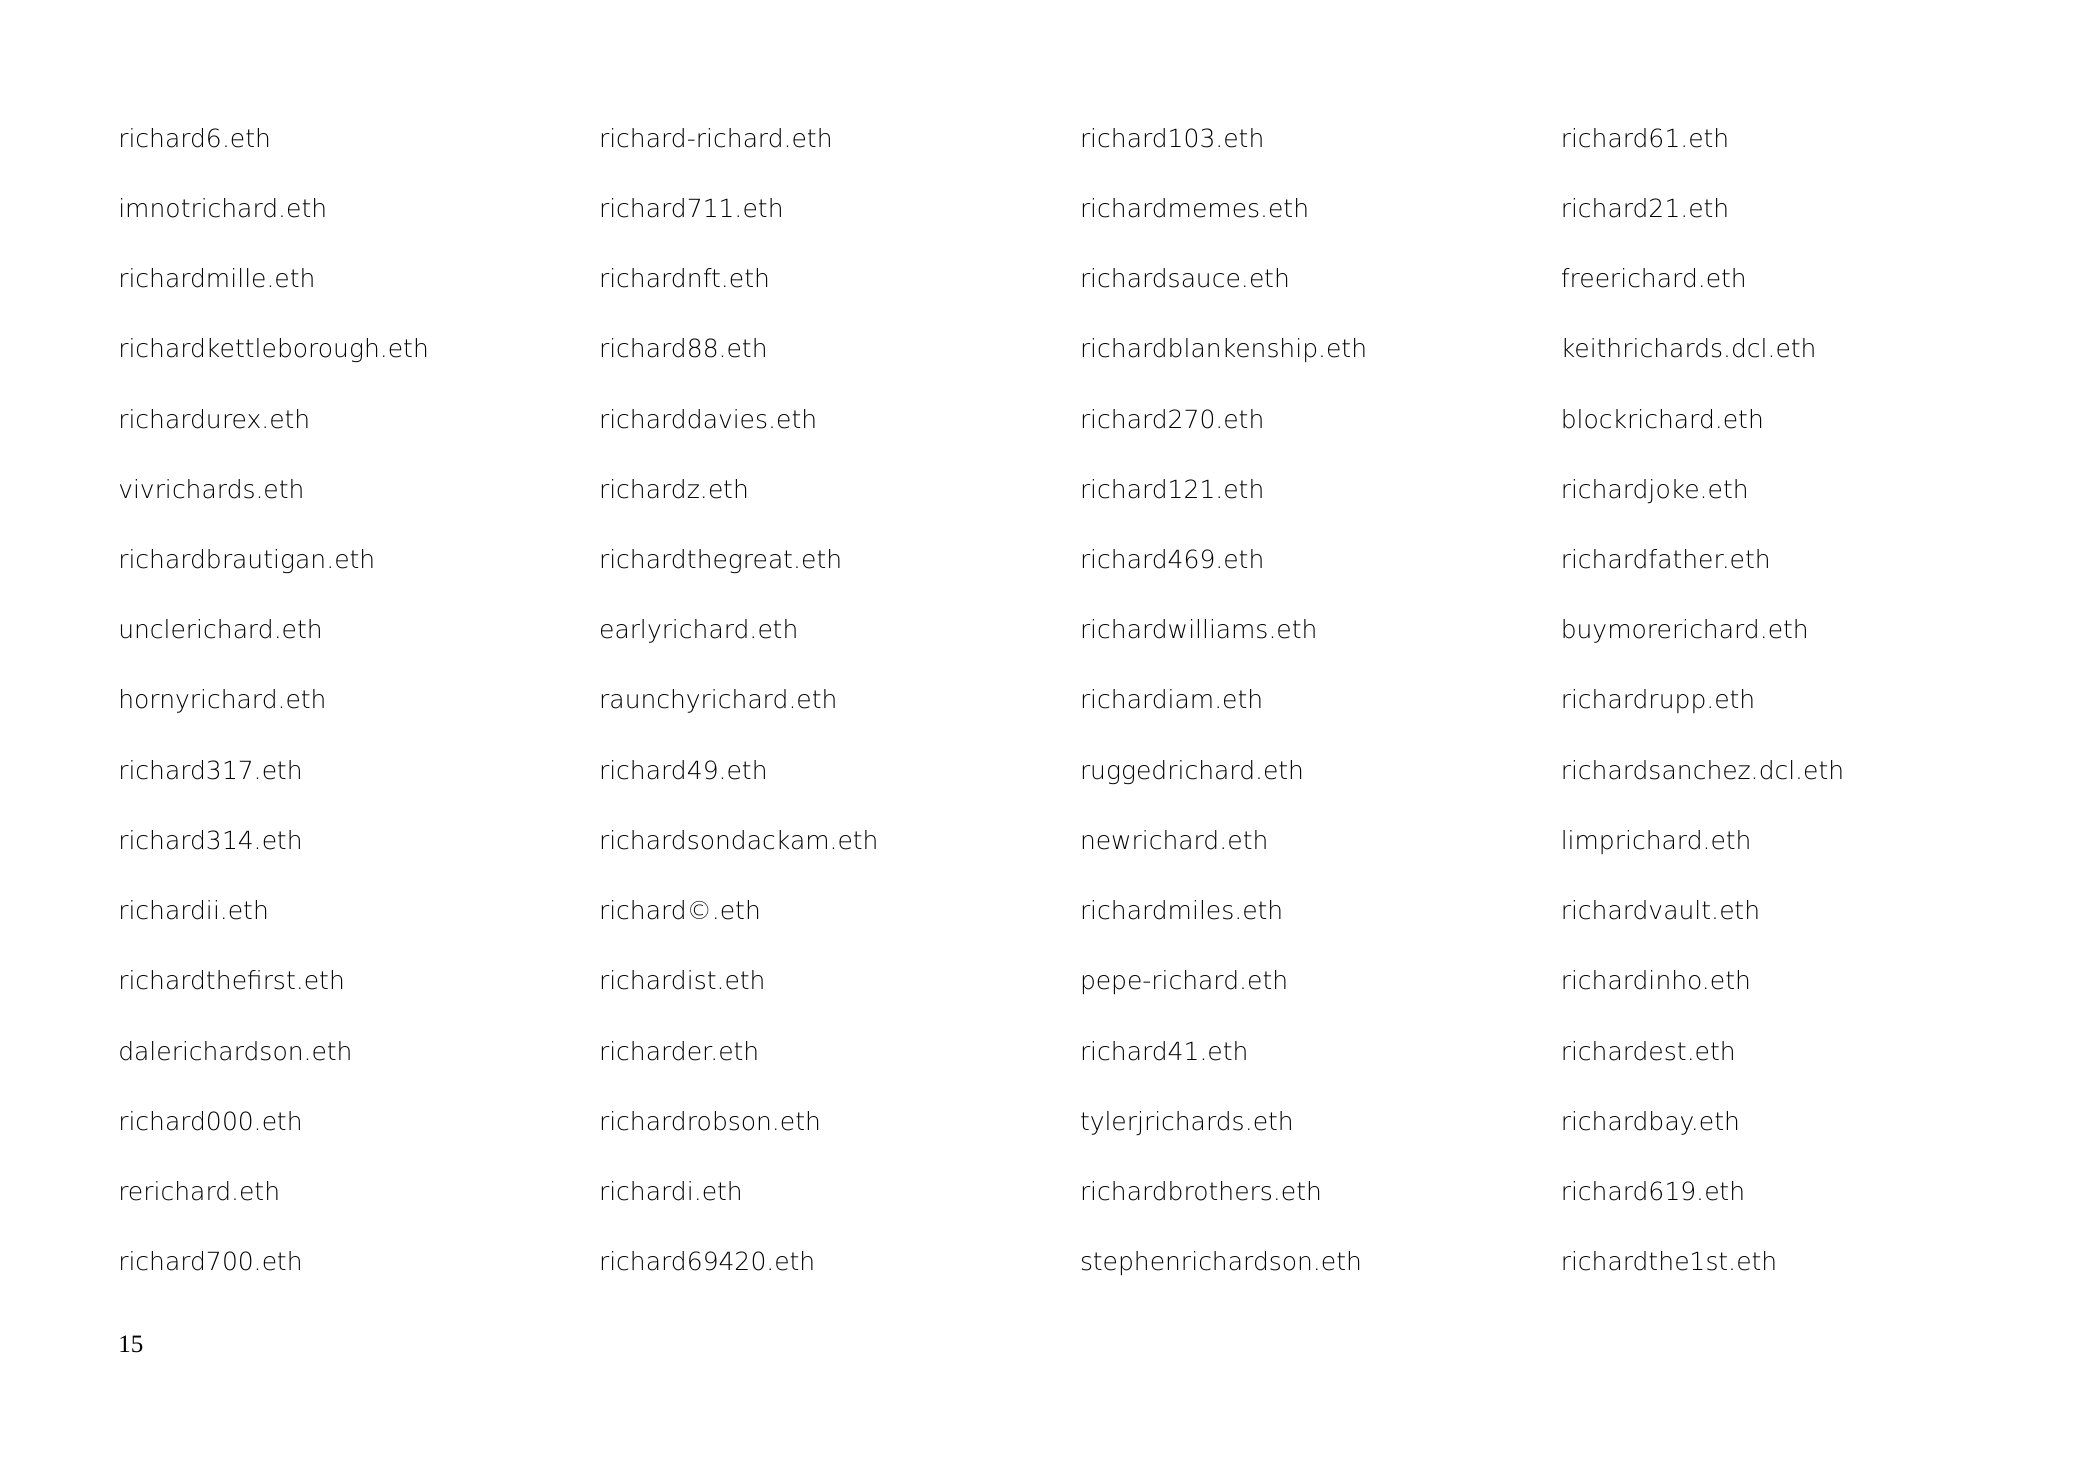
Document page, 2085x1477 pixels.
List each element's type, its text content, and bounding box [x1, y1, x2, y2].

text richardurex.eth [118, 405, 524, 434]
text richardmille.eth [118, 264, 524, 294]
text freerichard.eth [1561, 264, 1967, 294]
text earlyrichard.eth [599, 616, 1005, 645]
text hornyrichard.eth [118, 686, 524, 715]
text richardsanchez.dcl.eth [1561, 756, 1967, 785]
text richardvault.eth [1561, 896, 1967, 926]
text richard21.eth [1561, 194, 1967, 223]
text richardi.eth [599, 1177, 1005, 1206]
text raunchyrichard.eth [599, 686, 1005, 715]
text richard000.eth [118, 1107, 524, 1136]
text richardist.eth [599, 967, 1005, 996]
text richardbrothers.eth [1080, 1177, 1486, 1206]
text richardinho.eth [1561, 967, 1967, 996]
text richard©.eth [599, 896, 1005, 926]
text richard41.eth [1080, 1037, 1486, 1066]
text richard270.eth [1080, 405, 1486, 434]
text richard314.eth [118, 826, 524, 855]
text richardz.eth [599, 475, 1005, 504]
text richardrupp.eth [1561, 686, 1967, 715]
text newrichard.eth [1080, 826, 1486, 855]
text richardsondackam.eth [599, 826, 1005, 855]
text richardmiles.eth [1080, 896, 1486, 926]
text richardblankenship.eth [1080, 335, 1486, 364]
text richard711.eth [599, 194, 1005, 223]
text richardbay.eth [1561, 1107, 1967, 1136]
text richard-richard.eth [599, 124, 1005, 153]
text richardthefirst.eth [118, 967, 524, 996]
text limprichard.eth [1561, 826, 1967, 855]
text richardjoke.eth [1561, 475, 1967, 504]
text richard103.eth [1080, 124, 1486, 153]
text keithrichards.dcl.eth [1561, 335, 1967, 364]
text richard49.eth [599, 756, 1005, 785]
text richardiam.eth [1080, 686, 1486, 715]
text richardwilliams.eth [1080, 616, 1486, 645]
text richard88.eth [599, 335, 1005, 364]
text imnotrichard.eth [118, 194, 524, 223]
text richard700.eth [118, 1247, 524, 1277]
text richardkettleborough.eth [118, 335, 524, 364]
text blockrichard.eth [1561, 405, 1967, 434]
text stephenrichardson.eth [1080, 1247, 1486, 1277]
text richardfather.eth [1561, 545, 1967, 574]
text richard619.eth [1561, 1177, 1967, 1206]
text ruggedrichard.eth [1080, 756, 1486, 785]
text richarder.eth [599, 1037, 1005, 1066]
text richard69420.eth [599, 1247, 1005, 1277]
text richard6.eth [118, 124, 524, 153]
text richard317.eth [118, 756, 524, 785]
text richard61.eth [1561, 124, 1967, 153]
text richarddavies.eth [599, 405, 1005, 434]
text richardnft.eth [599, 264, 1005, 294]
text richardrobson.eth [599, 1107, 1005, 1136]
text richardthe1st.eth [1561, 1247, 1967, 1277]
text richardii.eth [118, 896, 524, 926]
text buymorerichard.eth [1561, 616, 1967, 645]
text richardsauce.eth [1080, 264, 1486, 294]
text richard121.eth [1080, 475, 1486, 504]
text rerichard.eth [118, 1177, 524, 1206]
text tylerjrichards.eth [1080, 1107, 1486, 1136]
text unclerichard.eth [118, 616, 524, 645]
text richardbrautigan.eth [118, 545, 524, 574]
text pepe-richard.eth [1080, 967, 1486, 996]
text dalerichardson.eth [118, 1037, 524, 1066]
text richard469.eth [1080, 545, 1486, 574]
text vivrichards.eth [118, 475, 524, 504]
text richardthegreat.eth [599, 545, 1005, 574]
text richardmemes.eth [1080, 194, 1486, 223]
text richardest.eth [1561, 1037, 1967, 1066]
